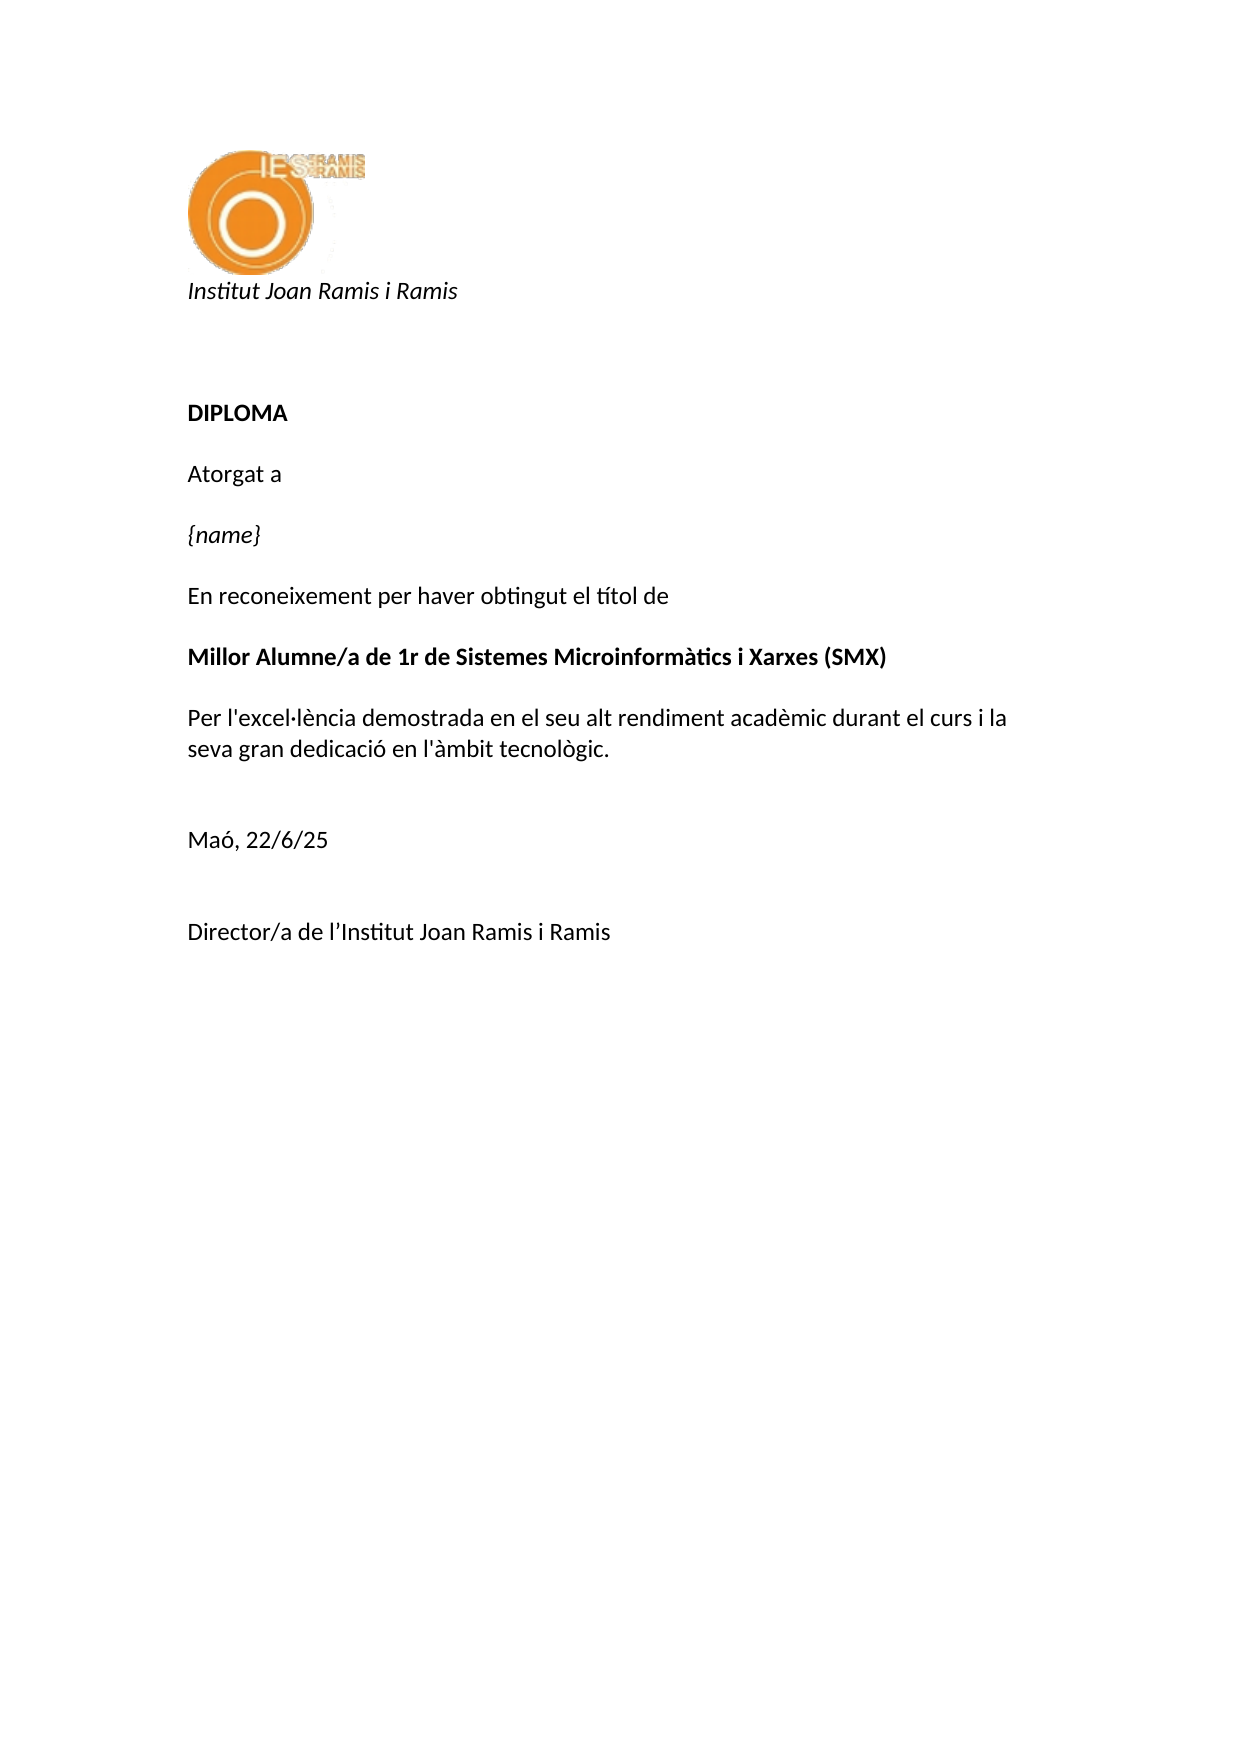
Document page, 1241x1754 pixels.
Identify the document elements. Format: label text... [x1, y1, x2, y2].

text Maó, 22/6/25 [187, 824, 1053, 855]
picture [187, 150, 366, 275]
text Atorgat a [187, 458, 1053, 489]
text {name} [187, 519, 1053, 550]
text Institut Joan Ramis i Ramis [187, 275, 1053, 306]
text DIPLOMA [187, 397, 1053, 428]
text Per l'excel·lència demostrada en el seu alt rendiment acadèmic durant el curs i la seva gran dedicació en l'àmbit tecnològic. [187, 702, 1053, 763]
text En reconeixement per haver obtingut el títol de [187, 580, 1053, 611]
text Millor Alumne/a de 1r de Sistemes Microinformàtics i Xarxes (SMX) [187, 641, 1053, 672]
text Director/a de l’Institut Joan Ramis i Ramis [187, 916, 1053, 946]
